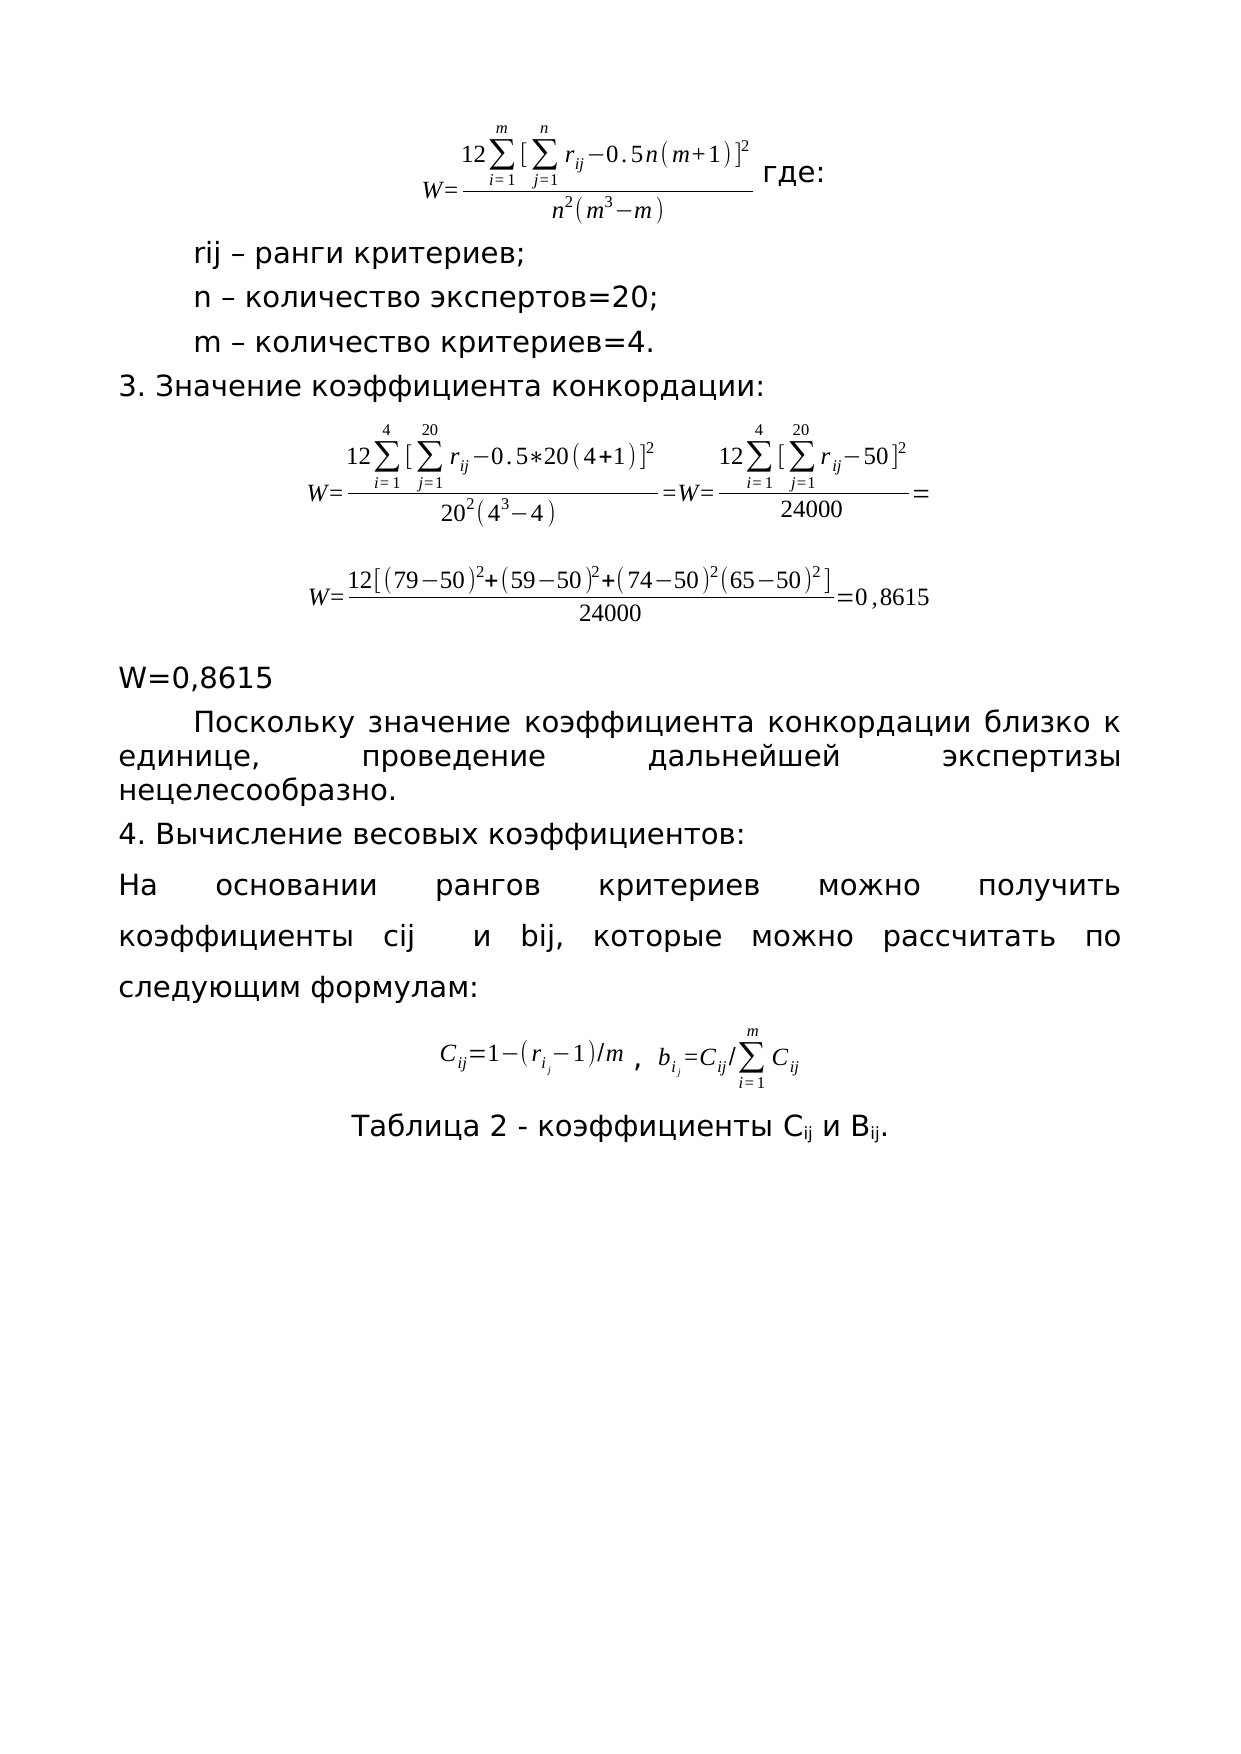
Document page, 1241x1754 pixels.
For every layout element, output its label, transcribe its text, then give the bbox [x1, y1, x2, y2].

subtitle n – количество экспертов=20; [118, 281, 1122, 315]
text W=0,8615 [118, 661, 1122, 695]
subtitle Поскольку значение коэффициента конкордации близко к единице, проведение дальнейшей экспертизы нецелесообразно. [118, 705, 1122, 807]
text 4. Вычисление весовых коэффициентов: [118, 818, 1122, 852]
text Таблица 2 - коэффициенты Cij и Bij. [118, 1109, 1122, 1143]
subtitle rij – ранги критериев; [118, 236, 1122, 270]
subtitle m – количество критериев=4. [118, 325, 1122, 359]
text где: [118, 118, 1122, 226]
text 3. Значение коэффициента конкордации: [118, 369, 1122, 403]
text На основании рангов критериев можно получить коэффициенты cij и bij, которые можно рассчитать по следующим формулам: [118, 869, 1122, 1004]
text , [118, 1021, 1122, 1092]
